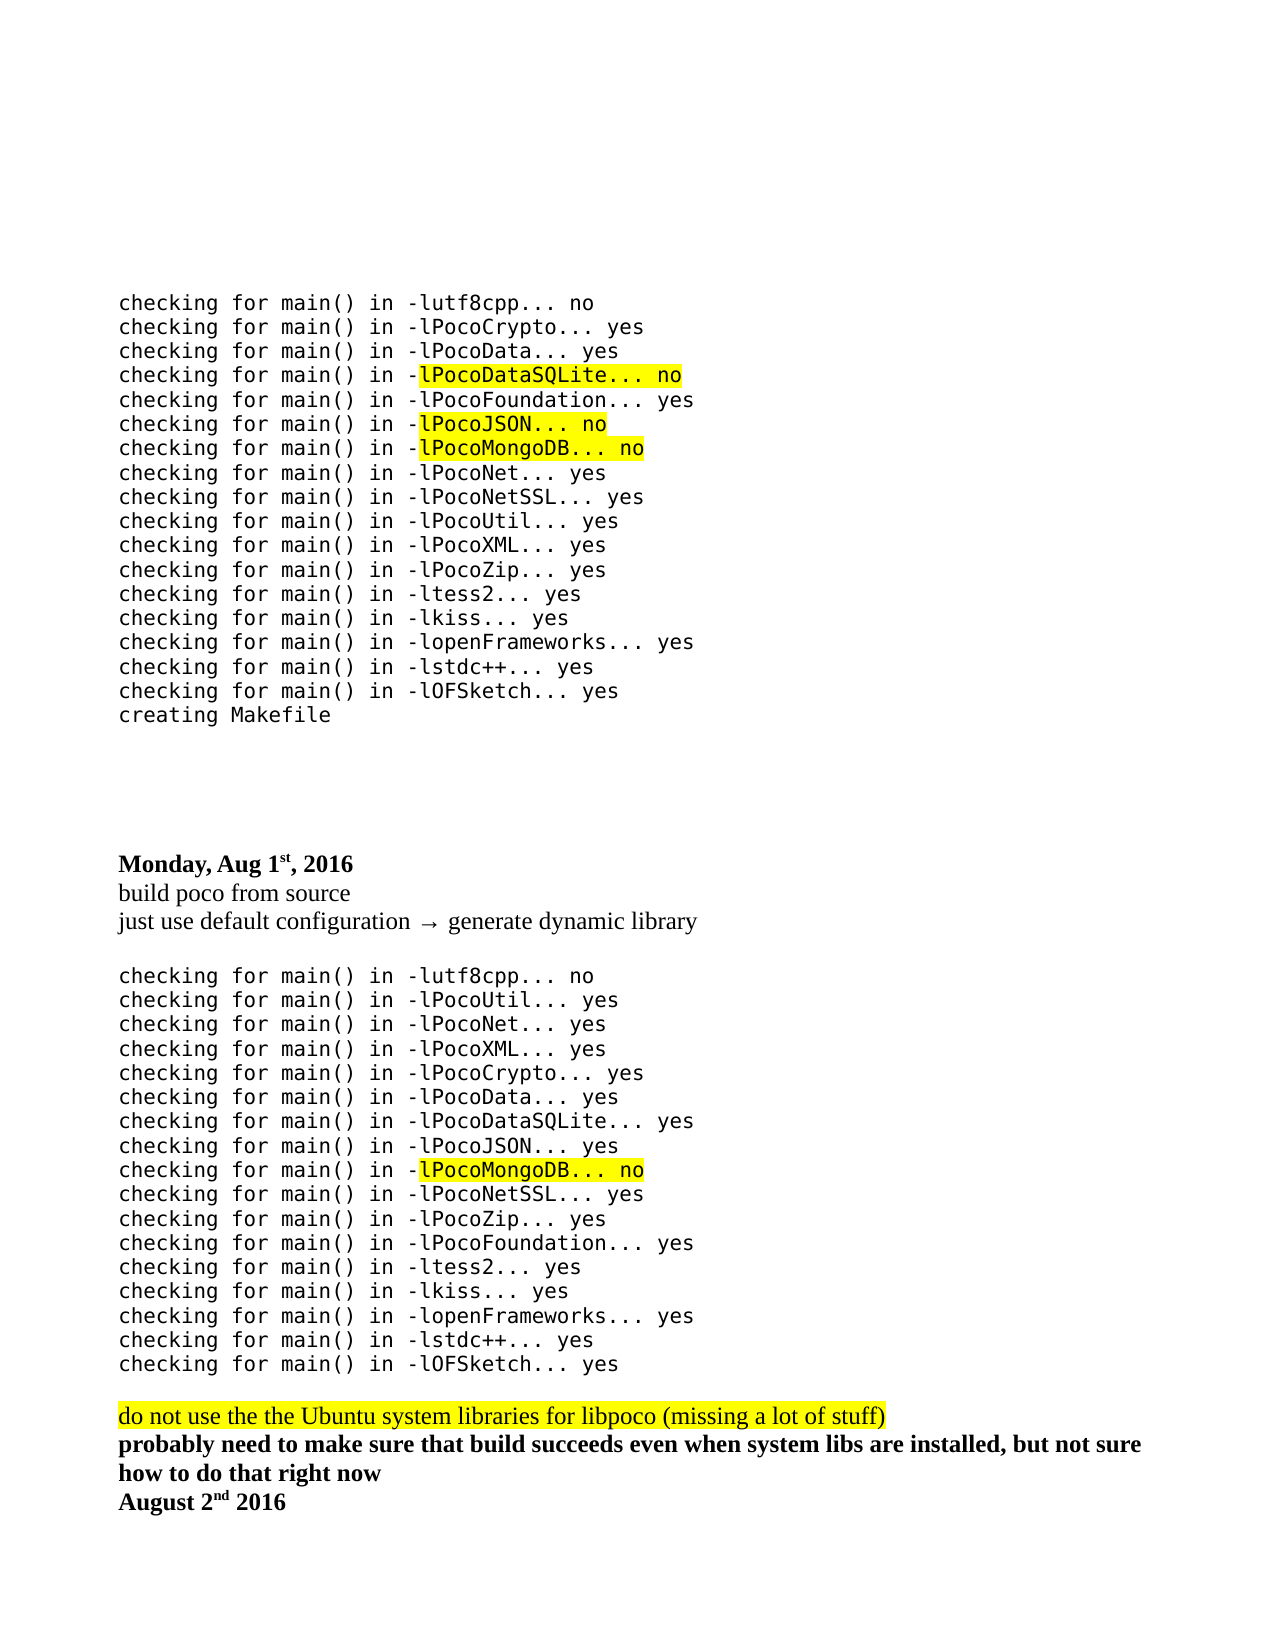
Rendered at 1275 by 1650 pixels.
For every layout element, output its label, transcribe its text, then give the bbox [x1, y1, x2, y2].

text checking for main() in -lstdc++... yes [118, 1328, 1157, 1352]
text checking for main() in -lkiss... yes [118, 606, 1157, 630]
text checking for main() in -lPocoCrypto... yes [118, 315, 1157, 339]
text checking for main() in -lPocoNet... yes [118, 1012, 1157, 1037]
text checking for main() in -lOFSketch... yes [118, 679, 1157, 703]
text probably need to make sure that build succeeds even when system libs are installed, but not sure how to do that right now [118, 1429, 1157, 1487]
text do not use the the Ubuntu system libraries for libpoco (missing a lot of stuff) [118, 1401, 1157, 1429]
text checking for main() in -lPocoJSON... no [118, 412, 1157, 436]
text checking for main() in -ltess2... yes [118, 1255, 1157, 1279]
text checking for main() in -lPocoData... yes [118, 1085, 1157, 1109]
text checking for main() in -lPocoDataSQLite... no [118, 363, 1157, 388]
text checking for main() in -lPocoUtil... yes [118, 988, 1157, 1012]
text checking for main() in -lPocoXML... yes [118, 1037, 1157, 1061]
text checking for main() in -lPocoFoundation... yes [118, 1231, 1157, 1255]
text just use default configuration → generate dynamic library [118, 906, 1157, 935]
text Monday, Aug 1st, 2016 [118, 849, 1157, 878]
text checking for main() in -lPocoCrypto... yes [118, 1061, 1157, 1085]
text checking for main() in -lOFSketch... yes [118, 1352, 1157, 1376]
text checking for main() in -lPocoUtil... yes [118, 509, 1157, 533]
text checking for main() in -lPocoZip... yes [118, 558, 1157, 582]
text checking for main() in -lstdc++... yes [118, 655, 1157, 679]
text checking for main() in -lPocoNetSSL... yes [118, 485, 1157, 509]
text checking for main() in -lPocoJSON... yes [118, 1134, 1157, 1158]
text August 2nd 2016 [118, 1487, 1157, 1516]
text checking for main() in -lkiss... yes [118, 1279, 1157, 1304]
text checking for main() in -lPocoData... yes [118, 339, 1157, 363]
text checking for main() in -lPocoNet... yes [118, 461, 1157, 485]
text checking for main() in -lPocoDataSQLite... yes [118, 1109, 1157, 1134]
text checking for main() in -lPocoZip... yes [118, 1207, 1157, 1231]
text checking for main() in -lopenFrameworks... yes [118, 1304, 1157, 1328]
text checking for main() in -lPocoXML... yes [118, 533, 1157, 558]
text checking for main() in -lopenFrameworks... yes [118, 630, 1157, 655]
text creating Makefile [118, 703, 1157, 727]
text checking for main() in -lPocoFoundation... yes [118, 388, 1157, 412]
text checking for main() in -lPocoMongoDB... no [118, 436, 1157, 461]
text checking for main() in -lutf8cpp... no [118, 291, 1157, 315]
text build poco from source [118, 878, 1157, 906]
text checking for main() in -lutf8cpp... no [118, 964, 1157, 988]
text checking for main() in -lPocoMongoDB... no [118, 1158, 1157, 1182]
text checking for main() in -lPocoNetSSL... yes [118, 1182, 1157, 1207]
text checking for main() in -ltess2... yes [118, 582, 1157, 606]
